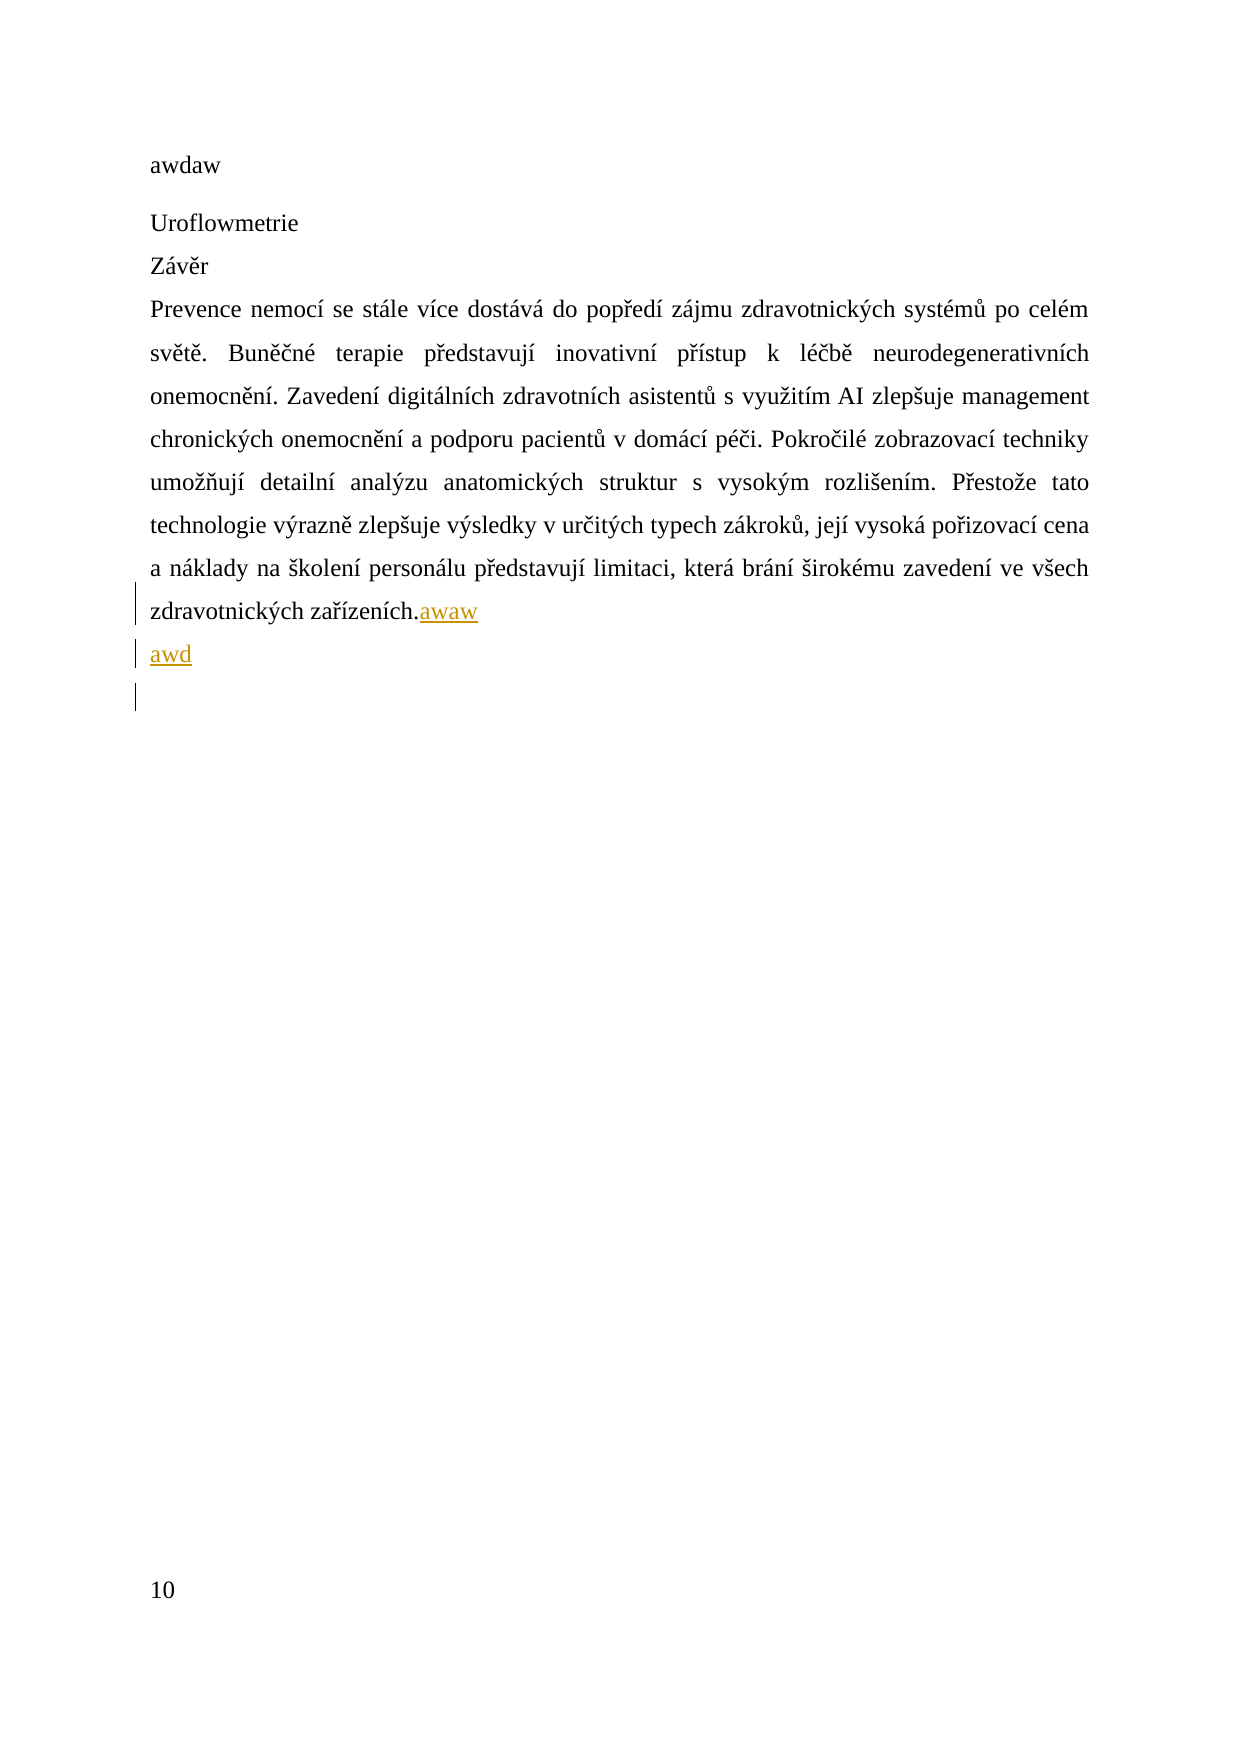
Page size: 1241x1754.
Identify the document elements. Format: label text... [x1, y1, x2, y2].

text Prevence nemocí se stále více dostává do popředí zájmu zdravotnických systémů po celém světě. Buněčné terapie představují inovativní přístup k léčbě neurodegenerativních onemocnění. Zavedení digitálních zdravotních asistentů s využitím AI zlepšuje management chronických onemocnění a podporu pacientů v domácí péči. Pokročilé zobrazovací techniky umožňují detailní analýzu anatomických struktur s vysokým rozlišením. Přestože tato technologie výrazně zlepšuje výsledky v určitých typech zákroků, její vysoká pořizovací cena a náklady na školení personálu představují limitaci, která brání širokému zavedení ve všech zdravotnických zařízeních.awaw [150, 294, 1090, 625]
text awd [150, 639, 1090, 668]
text Uroflowmetrie [150, 208, 1090, 237]
text Závěr [150, 251, 1090, 280]
